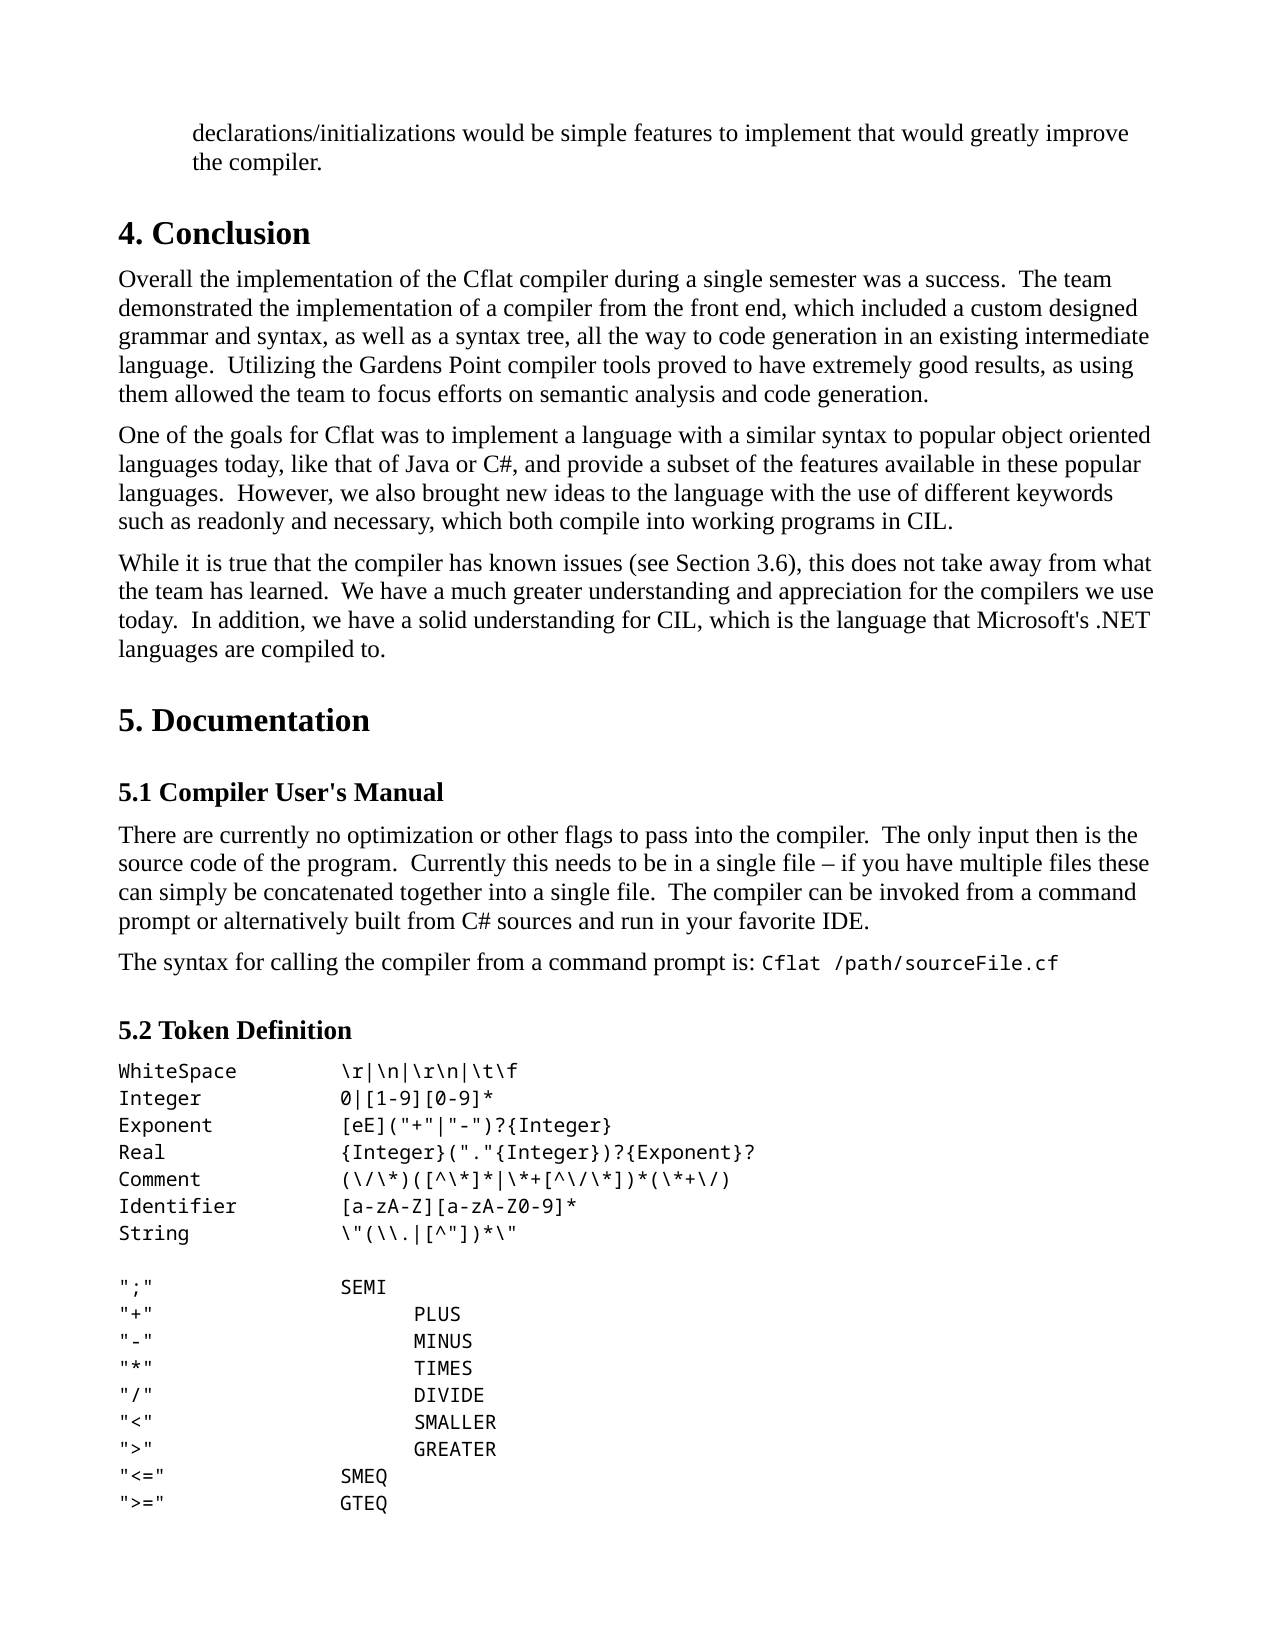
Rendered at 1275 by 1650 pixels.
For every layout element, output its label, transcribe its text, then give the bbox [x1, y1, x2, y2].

text WhiteSpace \r|\n|\r\n|\t\f [118, 1057, 1157, 1084]
text "-" MINUS [118, 1327, 1157, 1354]
text ">=" GTEQ [118, 1489, 1157, 1516]
text Integer 0|[1-9][0-9]* [118, 1084, 1157, 1111]
subtitle 5. Documentation [118, 700, 1157, 738]
list declarations/initializations would be simple features to implement that would greatly improve the compiler. [154, 118, 1157, 176]
text "+" PLUS [118, 1300, 1157, 1327]
text There are currently no optimization or other flags to pass into the compiler. The only input then is the source code of the program. Currently this needs to be in a single file – if you have multiple files these can simply be concatenated together into a single file. The compiler can be invoked from a command prompt or alternatively built from C# sources and run in your favorite IDE. [118, 820, 1157, 935]
text ">" GREATER [118, 1435, 1157, 1462]
text "*" TIMES [118, 1354, 1157, 1381]
text ";" SEMI [118, 1273, 1157, 1300]
text The syntax for calling the compiler from a command prompt is: Cflat /path/sourceFile.cf [118, 947, 1157, 976]
text While it is true that the compiler has known issues (see Section 3.6), this does not take away from what the team has learned. We have a much greater understanding and appreciation for the compilers we use today. In addition, we have a solid understanding for CIL, which is the language that Microsoft's .NET languages are compiled to. [118, 548, 1157, 663]
subtitle 4. Conclusion [118, 213, 1157, 251]
text Real {Integer}("."{Integer})?{Exponent}? [118, 1138, 1157, 1165]
text "<" SMALLER [118, 1408, 1157, 1435]
text Exponent [eE]("+"|"-")?{Integer} [118, 1111, 1157, 1138]
text Identifier [a-zA-Z][a-zA-Z0-9]* [118, 1192, 1157, 1219]
text Comment (\/\*)([^\*]*|\*+[^\/\*])*(\*+\/) [118, 1165, 1157, 1192]
text "/" DIVIDE [118, 1381, 1157, 1408]
text Overall the implementation of the Cflat compiler during a single semester was a success. The team demonstrated the implementation of a compiler from the front end, which included a custom designed grammar and syntax, as well as a syntax tree, all the way to code generation in an existing intermediate language. Utilizing the Gardens Point compiler tools proved to have extremely good results, as using them allowed the team to focus efforts on semantic analysis and code generation. [118, 264, 1157, 408]
text One of the goals for Cflat was to implement a language with a similar syntax to popular object oriented languages today, like that of Java or C#, and provide a subset of the features available in these popular languages. However, we also brought new ideas to the language with the use of different keywords such as readonly and necessary, which both compile into working programs in CIL. [118, 420, 1157, 535]
subtitle 5.2 Token Definition [118, 1014, 1157, 1045]
text "<=" SMEQ [118, 1462, 1157, 1489]
subtitle 5.1 Compiler User's Manual [118, 776, 1157, 807]
text String \"(\\.|[^"])*\" [118, 1219, 1157, 1246]
